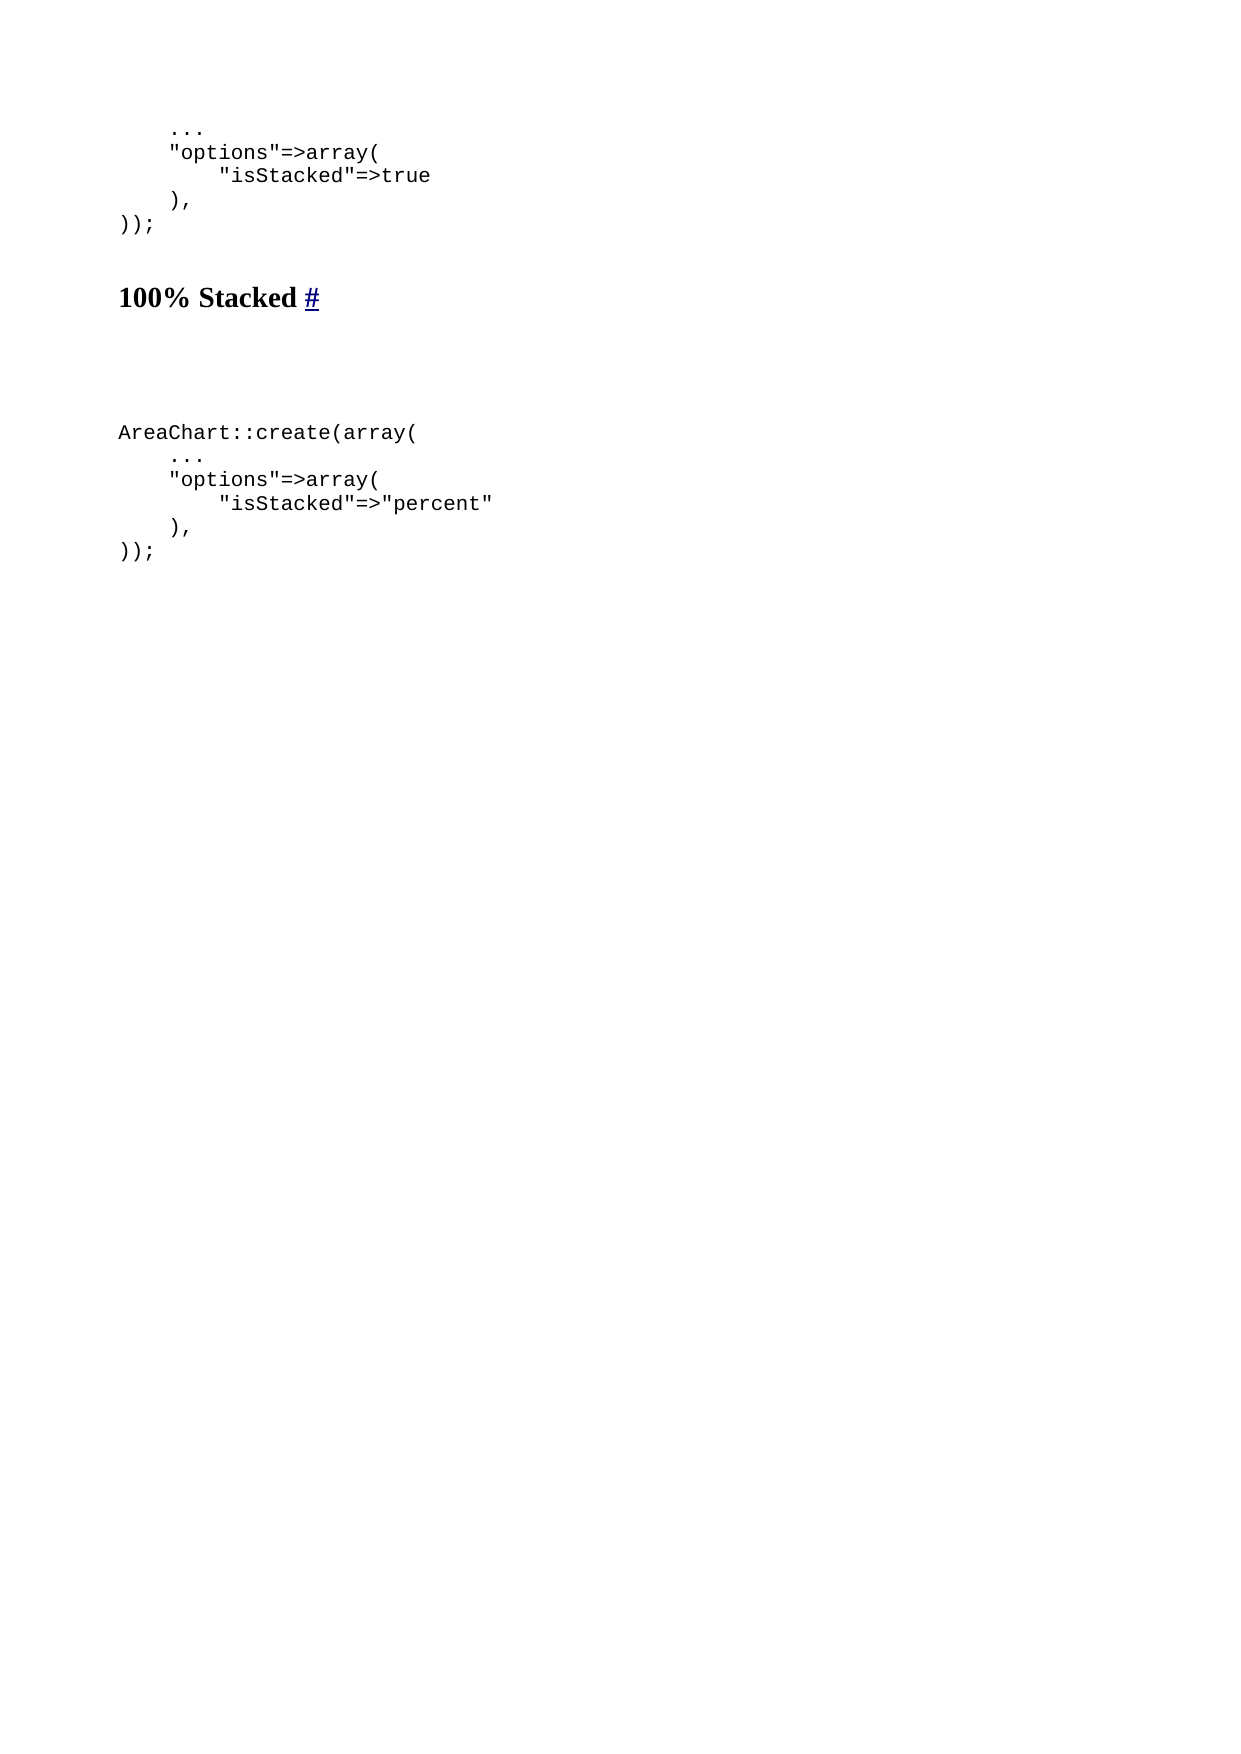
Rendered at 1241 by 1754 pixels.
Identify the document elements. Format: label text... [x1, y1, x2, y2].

text )); [118, 540, 1122, 563]
text ), [118, 189, 1122, 213]
text "options"=>array( [118, 142, 1122, 165]
text "isStacked"=>"percent" [118, 493, 1122, 516]
text ... [118, 118, 1122, 142]
subtitle 100% Stacked # [118, 280, 1122, 314]
text ), [118, 516, 1122, 540]
text "isStacked"=>true [118, 165, 1122, 189]
text "options"=>array( [118, 469, 1122, 493]
text )); [118, 213, 1122, 236]
text AreaChart::create(array( [118, 422, 1122, 445]
text ... [118, 445, 1122, 469]
